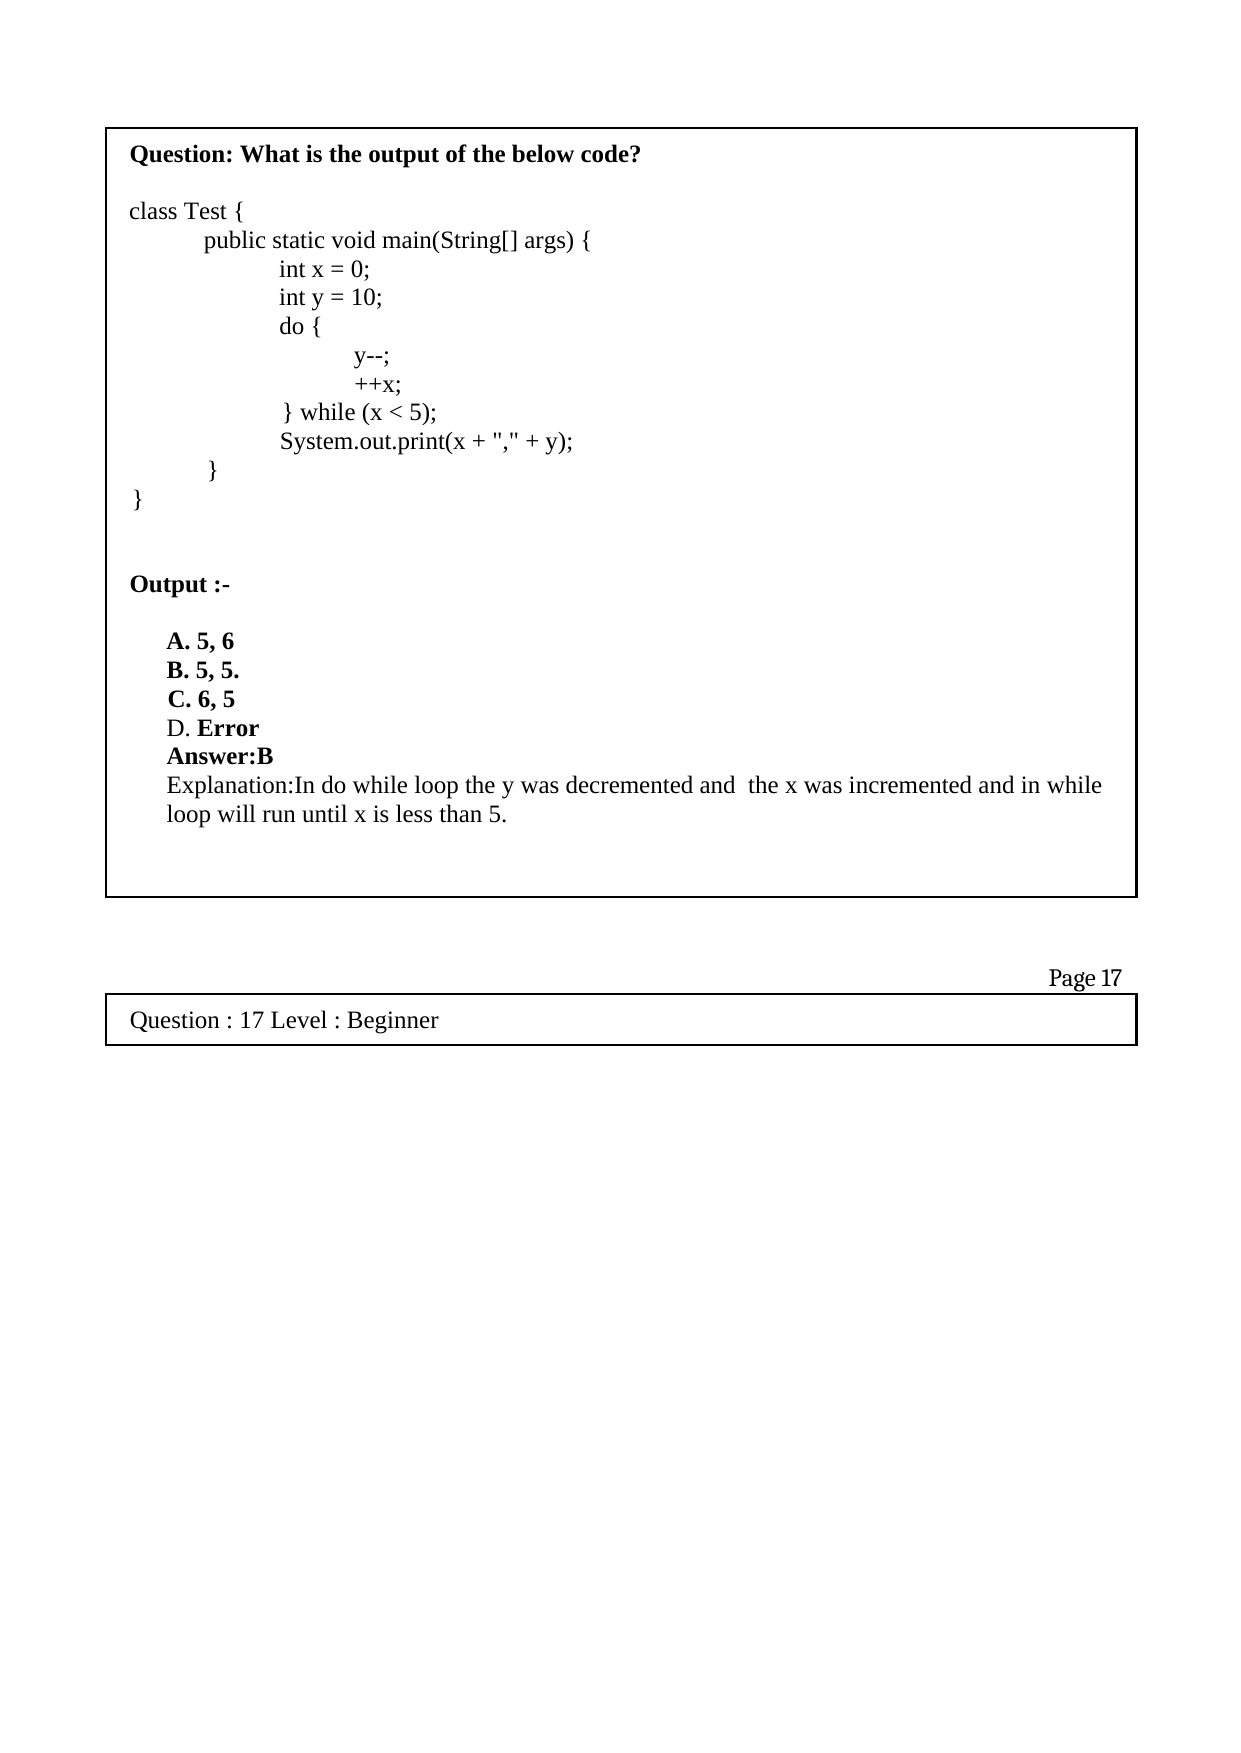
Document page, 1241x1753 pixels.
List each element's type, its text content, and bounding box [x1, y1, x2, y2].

text Page 17 [106, 964, 1122, 992]
table_cell Question: What is the output of the below code? class Test { public static void main(String[] args) { int x = 0; int y = 10; do { y--; ++x; } while (x < 5); System.out.print(x + "," + y); } } Output :- A. 5, 6 B. 5, 5. C. 6, 5 D. Error Answer:B Explanation:In do while loop the y was decremented and the x was incremented and in while loop will run until x is less than 5. [107, 129, 1135, 896]
table_header Question : 17 Level : Beginner [107, 995, 1135, 1044]
